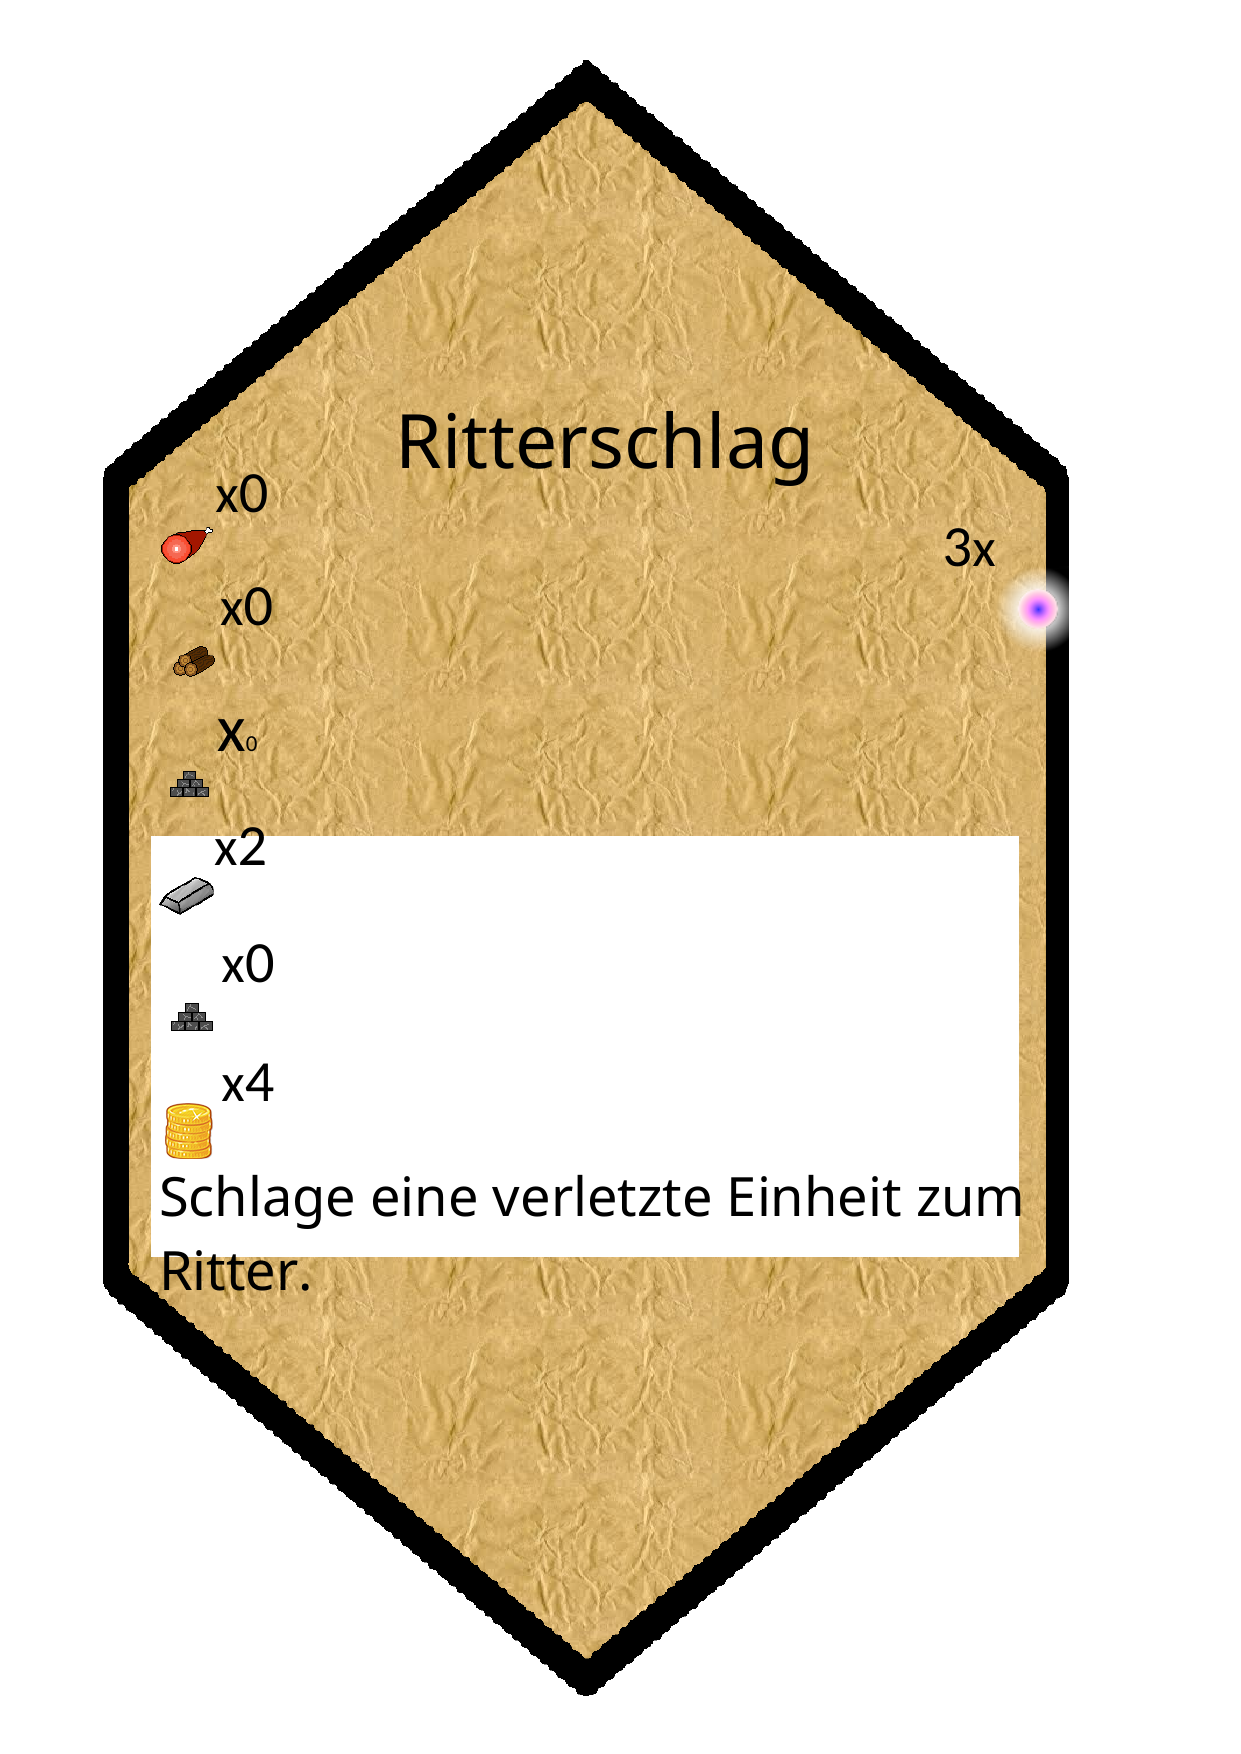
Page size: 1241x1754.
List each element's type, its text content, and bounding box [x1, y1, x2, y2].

table_cell Schlage eine verletzte Einheit zum Ritter. [704, 1159, 1092, 1601]
table_cell Schlage eine verletzte Einheit zum Ritter. [148, 1328, 469, 1601]
table_header Ritterschlag [856, 286, 915, 340]
table_header x0x0 x0 [148, 286, 295, 432]
table_header 3x [915, 286, 1092, 1159]
table_header Ritterschlag [295, 286, 317, 307]
